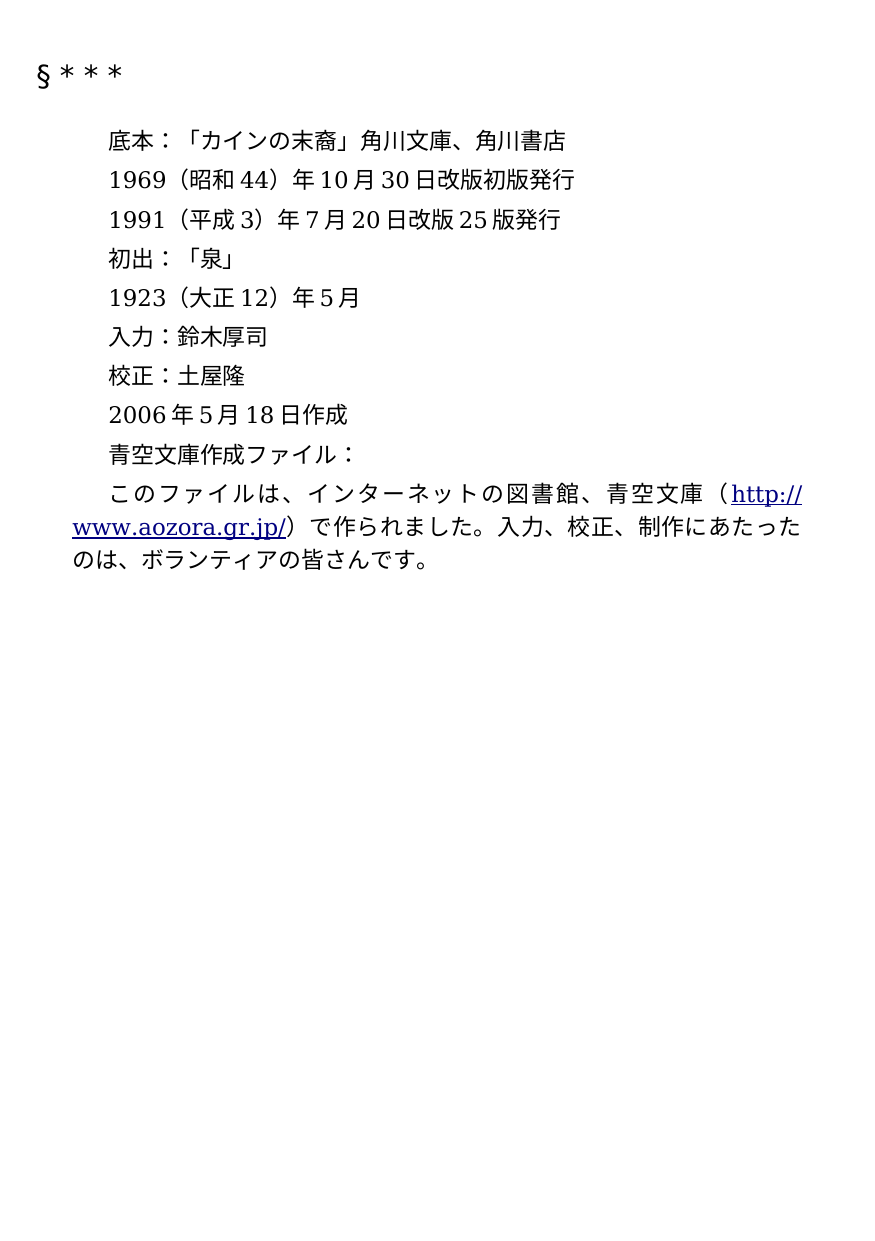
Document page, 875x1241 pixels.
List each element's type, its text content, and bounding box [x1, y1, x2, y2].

text 入力：鈴木厚司 [72, 319, 802, 352]
text 1923（大正12）年5月 [72, 280, 802, 313]
text 2006年5月18日作成 [72, 397, 802, 431]
text このファイルは、インターネットの図書館、青空文庫（http://www.aozora.gr.jp/）で作られました。入力、校正、制作にあたったのは、ボランティアの皆さんです。 [72, 476, 802, 575]
text 初出：「泉」 [72, 241, 802, 274]
text 1991（平成3）年7月20日改版25版発行 [72, 202, 802, 235]
text 底本：「カインの末裔」角川文庫、角川書店 [72, 123, 802, 156]
text 1969（昭和44）年10月30日改版初版発行 [72, 162, 802, 196]
text 校正：土屋隆 [72, 358, 802, 391]
text 青空文庫作成ファイル： [72, 437, 802, 470]
subtitle § * * * [36, 60, 838, 94]
